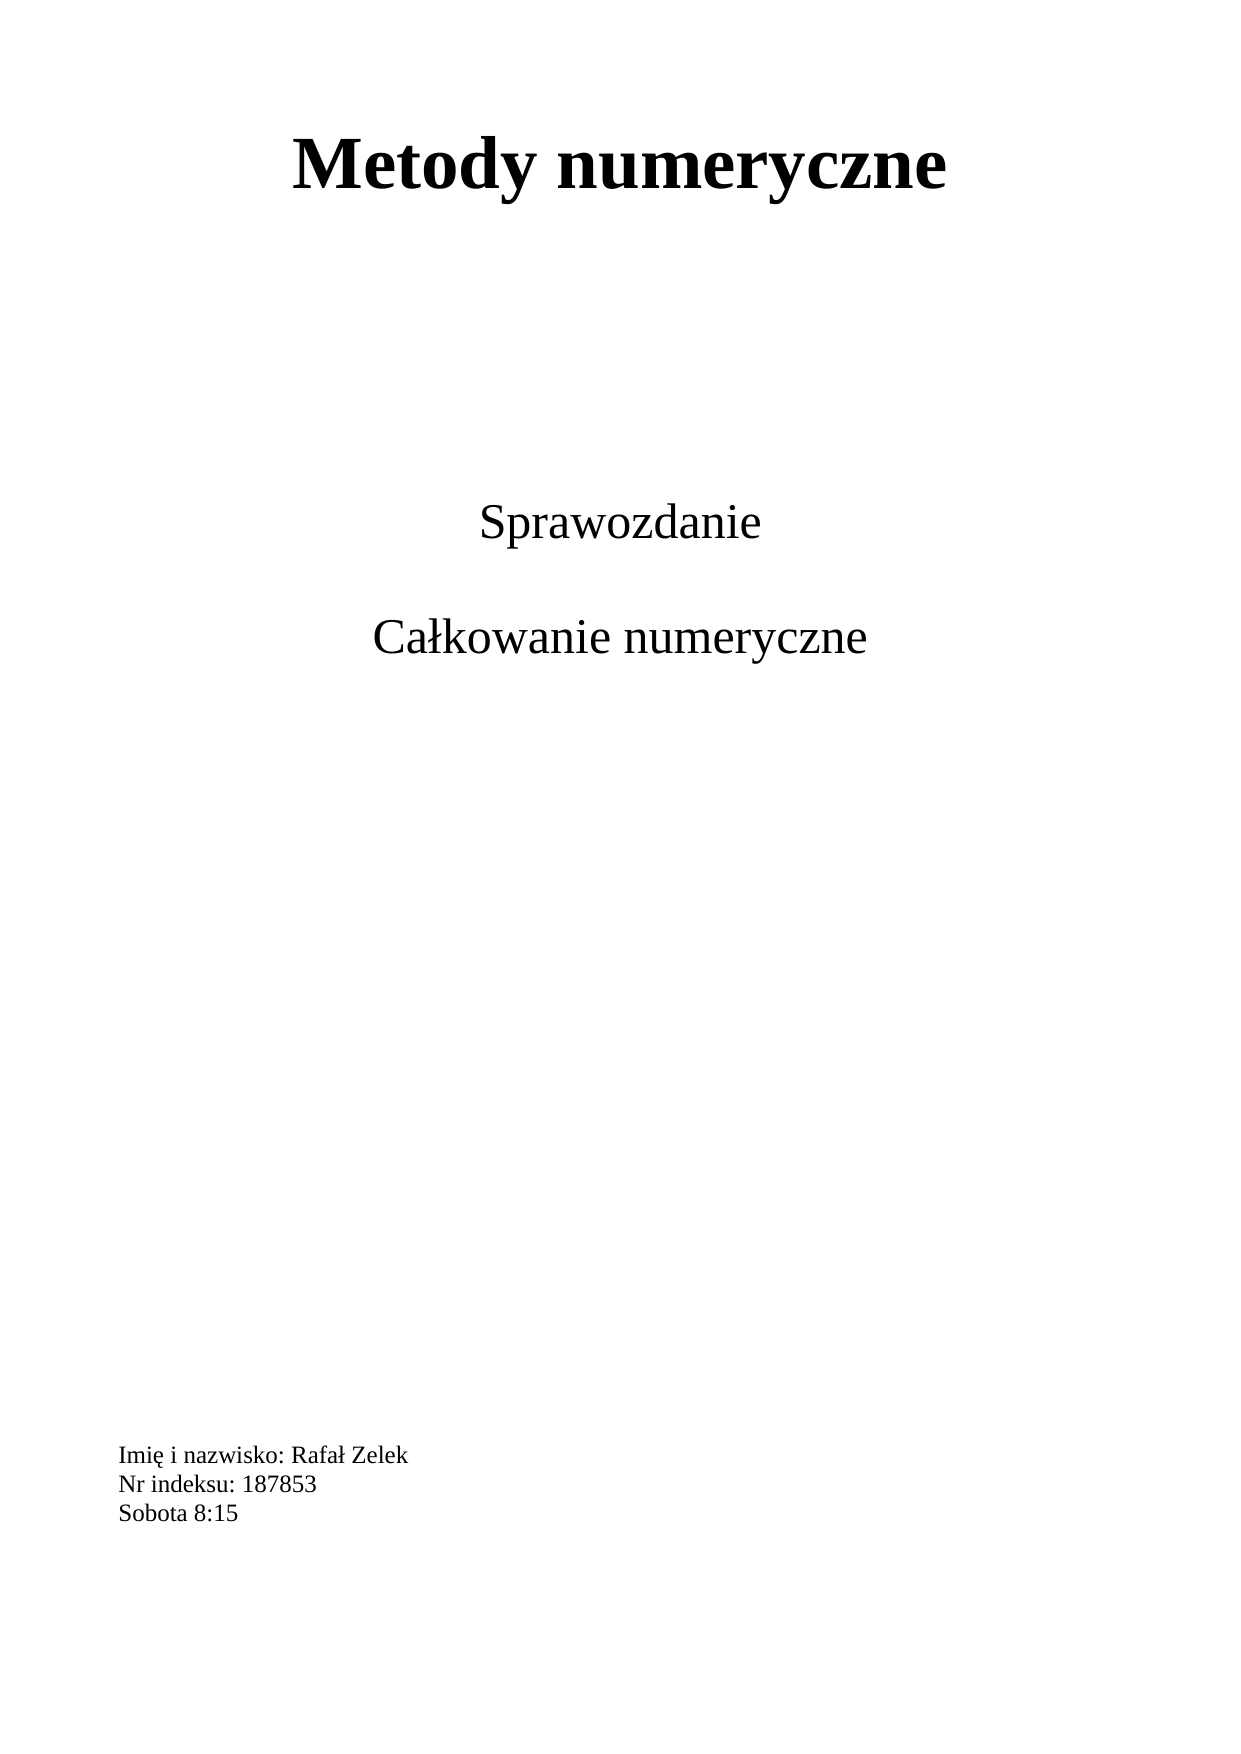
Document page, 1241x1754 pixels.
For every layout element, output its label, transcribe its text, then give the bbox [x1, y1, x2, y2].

text Sobota 8:15 [118, 1498, 1122, 1527]
text Imię i nazwisko: Rafał Zelek [118, 1441, 1122, 1469]
text Metody numeryczne [118, 118, 1122, 204]
text Nr indeksu: 187853 [118, 1469, 1122, 1498]
text Całkowanie numeryczne [118, 607, 1122, 664]
text Sprawozdanie [118, 492, 1122, 549]
